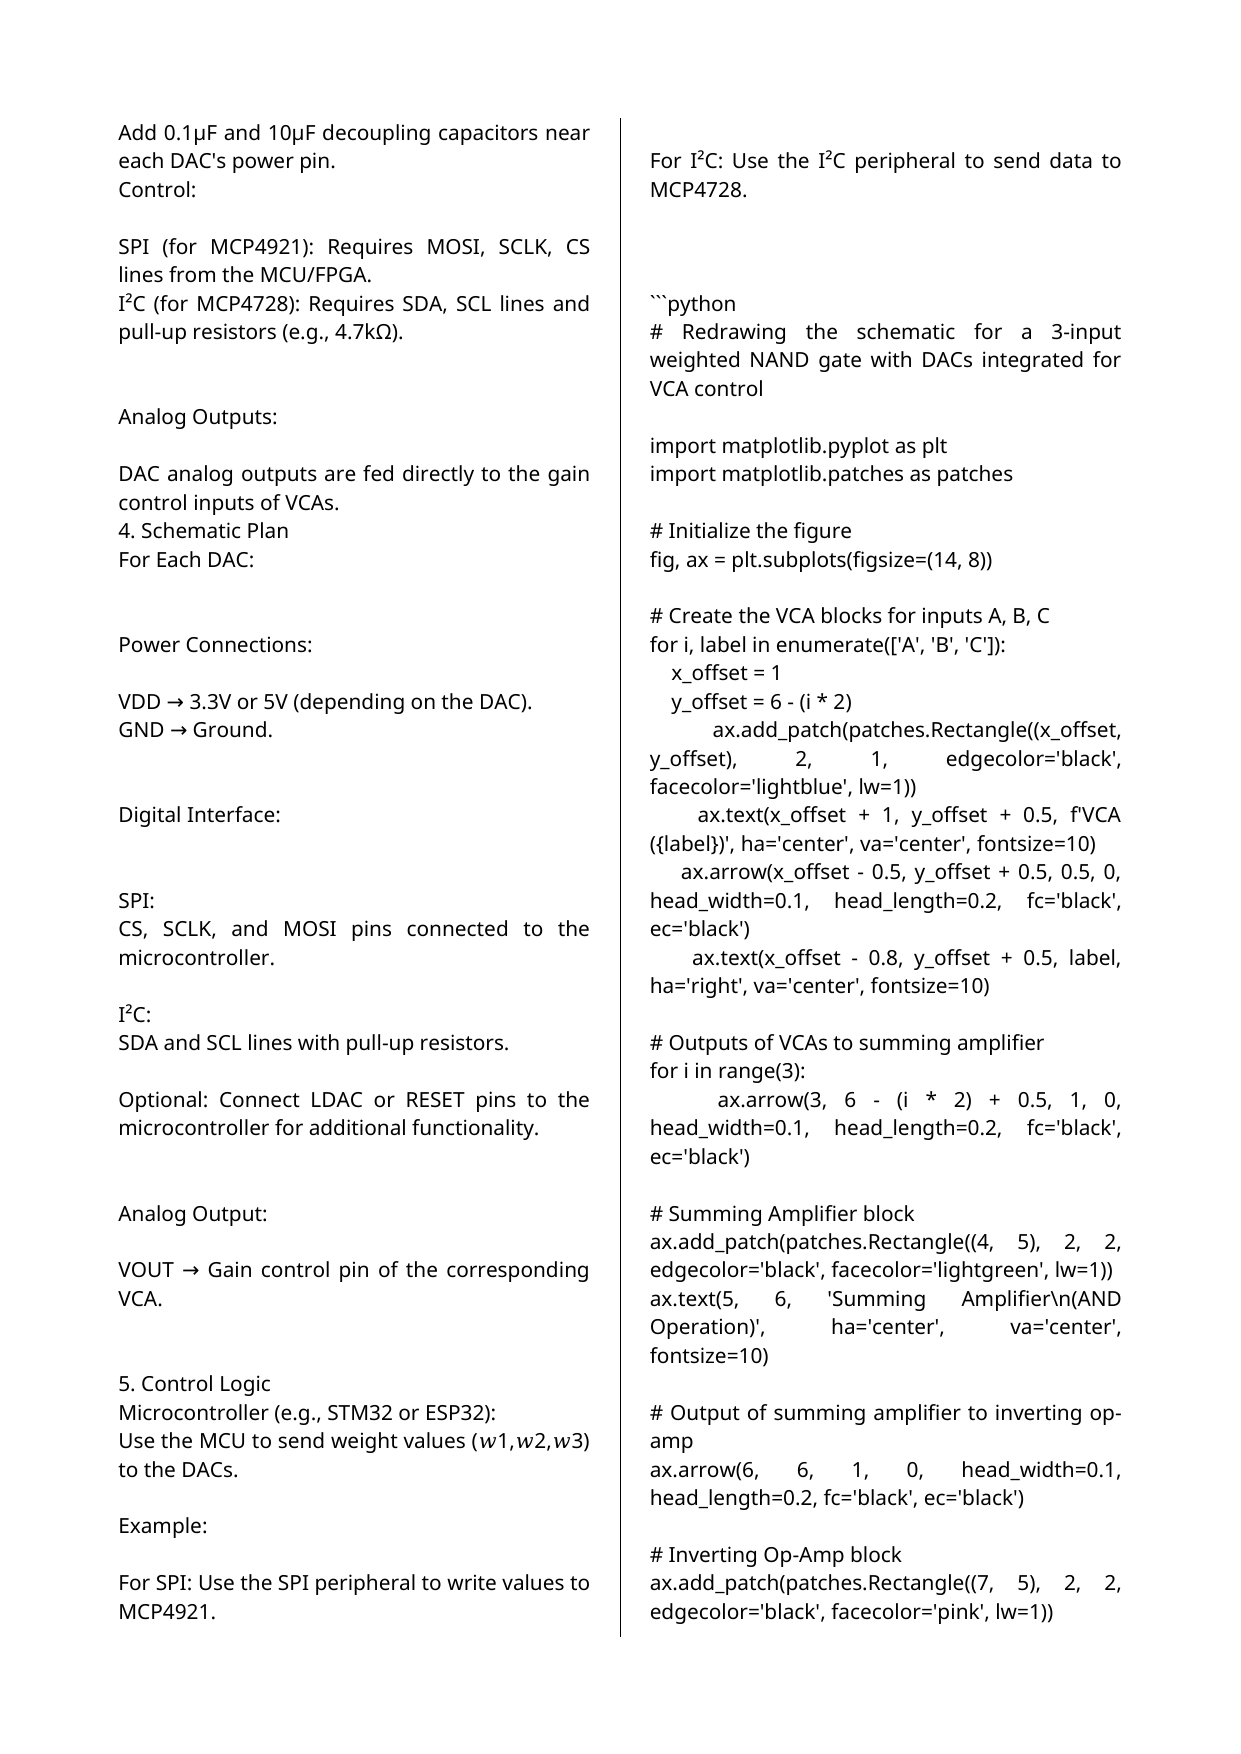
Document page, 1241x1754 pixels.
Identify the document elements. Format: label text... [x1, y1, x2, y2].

text # Outputs of VCAs to summing amplifier [649, 1028, 1122, 1057]
text For I²C: Use the I²C peripheral to send data to MCP4728. [649, 147, 1122, 203]
text for i in range(3): [649, 1057, 1122, 1085]
text VDD → 3.3V or 5V (depending on the DAC). [118, 687, 591, 715]
text ax.add_patch(patches.Rectangle((7, 5), 2, 2, edgecolor='black', facecolor='pink', lw=1)) [649, 1568, 1122, 1625]
text Digital Interface: [118, 801, 591, 829]
text ax.text(x_offset + 1, y_offset + 0.5, f'VCA ({label})', ha='center', va='center', fontsize=10) [649, 801, 1122, 857]
text fig, ax = plt.subplots(figsize=(14, 8)) [649, 545, 1122, 573]
text ax.arrow(x_offset - 0.5, y_offset + 0.5, 0.5, 0, head_width=0.1, head_length=0.2, fc='black', ec='black') [649, 857, 1122, 943]
text Microcontroller (e.g., STM32 or ESP32): [118, 1398, 591, 1426]
text DAC analog outputs are fed directly to the gain control inputs of VCAs. [118, 459, 591, 516]
text ax.text(5, 6, 'Summing Amplifier\n(AND Operation)', ha='center', va='center', fontsize=10) [649, 1284, 1122, 1369]
text Use the MCU to send weight values (𝑤1,𝑤2,𝑤3) to the DACs. [118, 1426, 591, 1483]
text import matplotlib.patches as patches [649, 459, 1122, 488]
text 5. Control Logic [118, 1369, 591, 1398]
text Add 0.1µF and 10µF decoupling capacitors near each DAC's power pin. [118, 118, 591, 175]
text # Create the VCA blocks for inputs A, B, C [649, 602, 1122, 630]
text # Summing Amplifier block [649, 1199, 1122, 1227]
text # Redrawing the schematic for a 3-input weighted NAND gate with DACs integrated for VCA control [649, 317, 1122, 402]
text I²C: [118, 1000, 591, 1028]
text ax.add_patch(patches.Rectangle((x_offset, y_offset), 2, 1, edgecolor='black', facecolor='lightblue', lw=1)) [649, 715, 1122, 801]
text Analog Output: [118, 1199, 591, 1227]
text y_offset = 6 - (i * 2) [649, 687, 1122, 715]
text ax.arrow(3, 6 - (i * 2) + 0.5, 1, 0, head_width=0.1, head_length=0.2, fc='black', ec='black') [649, 1085, 1122, 1170]
text # Initialize the figure [649, 516, 1122, 545]
text import matplotlib.pyplot as plt [649, 431, 1122, 459]
text SPI: [118, 886, 591, 914]
text SPI (for MCP4921): Requires MOSI, SCLK, CS lines from the MCU/FPGA. [118, 232, 591, 289]
text For Each DAC: [118, 545, 591, 573]
text # Output of summing amplifier to inverting op-amp [649, 1398, 1122, 1455]
text ax.text(x_offset - 0.8, y_offset + 0.5, label, ha='right', va='center', fontsize=10) [649, 943, 1122, 1000]
text Power Connections: [118, 630, 591, 658]
text SDA and SCL lines with pull-up resistors. [118, 1028, 591, 1057]
text 4. Schematic Plan [118, 516, 591, 545]
text I²C (for MCP4728): Requires SDA, SCL lines and pull-up resistors (e.g., 4.7kΩ). [118, 289, 591, 346]
text Analog Outputs: [118, 402, 591, 431]
text for i, label in enumerate(['A', 'B', 'C']): [649, 630, 1122, 658]
text Control: [118, 175, 591, 203]
text Optional: Connect LDAC or RESET pins to the microcontroller for additional functionality. [118, 1085, 591, 1142]
text ax.add_patch(patches.Rectangle((4, 5), 2, 2, edgecolor='black', facecolor='lightgreen', lw=1)) [649, 1227, 1122, 1284]
text CS, SCLK, and MOSI pins connected to the microcontroller. [118, 914, 591, 971]
text x_offset = 1 [649, 658, 1122, 687]
text VOUT → Gain control pin of the corresponding VCA. [118, 1256, 591, 1312]
text ax.arrow(6, 6, 1, 0, head_width=0.1, head_length=0.2, fc='black', ec='black') [649, 1455, 1122, 1512]
text # Inverting Op-Amp block [649, 1540, 1122, 1568]
text Example: [118, 1512, 591, 1540]
text For SPI: Use the SPI peripheral to write values to MCP4921. [118, 1568, 591, 1625]
text GND → Ground. [118, 715, 591, 744]
text ```python [649, 289, 1122, 317]
